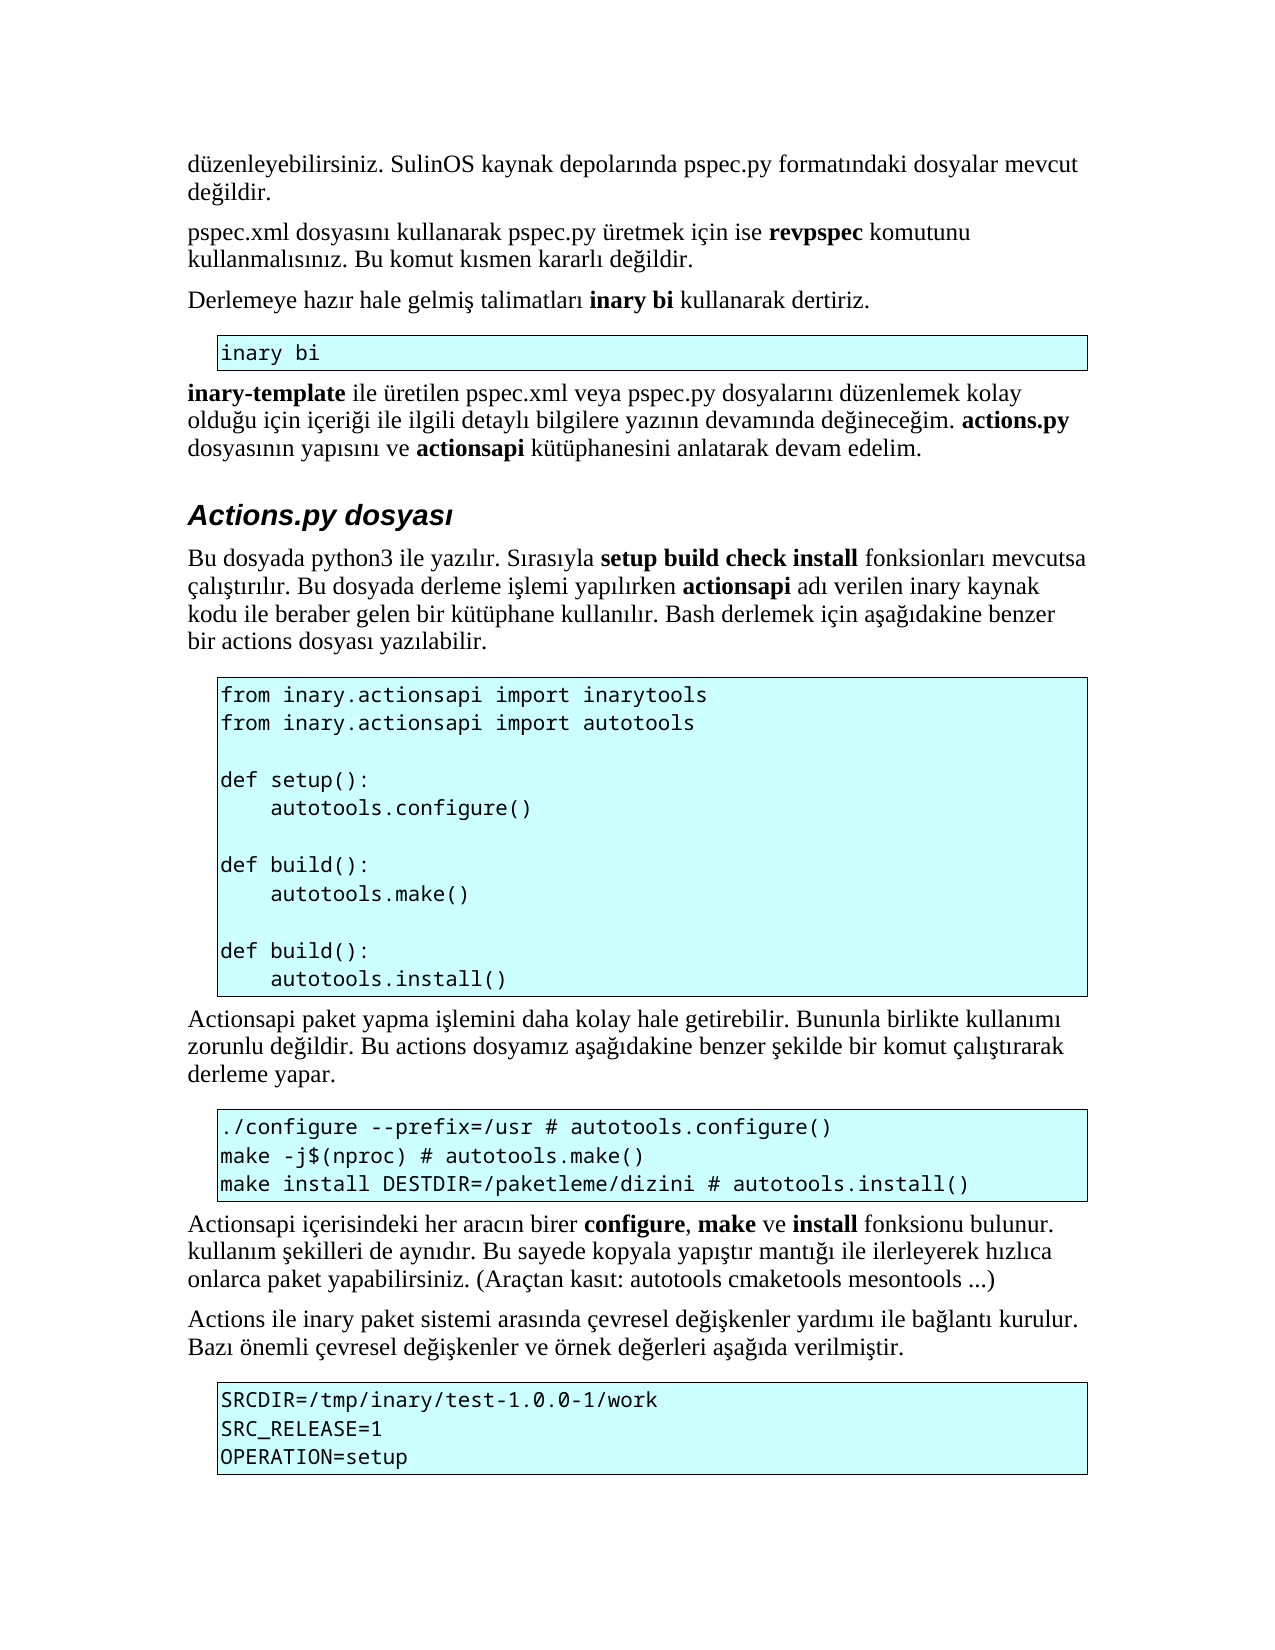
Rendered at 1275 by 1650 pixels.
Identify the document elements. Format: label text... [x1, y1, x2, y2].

text Bu dosyada python3 ile yazılır. Sırasıyla setup build check install fonksionları mevcutsa çalıştırılır. Bu dosyada derleme işlemi yapılırken actionsapi adı verilen inary kaynak kodu ile beraber gelen bir kütüphane kullanılır. Bash derlemek için aşağıdakine benzer bir actions dosyası yazılabilir. [187, 544, 1087, 655]
text from inary.actionsapi import inarytools from inary.actionsapi import autotools def setup(): autotools.configure() def build(): autotools.make() def build(): autotools.install() [218, 678, 1087, 996]
text inary-template ile üretilen pspec.xml veya pspec.py dosyalarını düzenlemek kolay olduğu için içeriği ile ilgili detaylı bilgilere yazının devamında değineceğim. actions.py dosyasının yapısını ve actionsapi kütüphanesini anlatarak devam edelim. [187, 379, 1087, 462]
text Actionsapi paket yapma işlemini daha kolay hale getirebilir. Bununla birlikte kullanımı zorunlu değildir. Bu actions dosyamız aşağıdakine benzer şekilde bir komut çalıştırarak derleme yapar. [187, 1005, 1087, 1088]
text düzenleyebilirsiniz. SulinOS kaynak depolarında pspec.py formatındaki dosyalar mevcut değildir. [187, 150, 1087, 205]
text pspec.xml dosyasını kullanarak pspec.py üretmek için ise revpspec komutunu kullanmalısınız. Bu komut kısmen kararlı değildir. [187, 218, 1087, 273]
text Actions ile inary paket sistemi arasında çevresel değişkenler yardımı ile bağlantı kurulur. Bazı önemli çevresel değişkenler ve örnek değerleri aşağıda verilmiştir. [187, 1305, 1087, 1361]
text ./configure --prefix=/usr # autotools.configure() make -j$(nproc) # autotools.make() make install DESTDIR=/paketleme/dizini # autotools.install() [218, 1110, 1087, 1201]
subtitle Actions.py dosyası [187, 499, 1087, 532]
text inary bi [218, 336, 1087, 370]
text Derlemeye hazır hale gelmiş talimatları inary bi kullanarak dertiriz. [187, 286, 1087, 313]
text SRCDIR=/tmp/inary/test-1.0.0-1/work SRC_RELEASE=1 OPERATION=setup [218, 1383, 1087, 1474]
text Actionsapi içerisindeki her aracın birer configure, make ve install fonksionu bulunur. kullanım şekilleri de aynıdır. Bu sayede kopyala yapıştır mantığı ile ilerleyerek hızlıca onlarca paket yapabilirsiniz. (Araçtan kasıt: autotools cmaketools mesontools ...) [187, 1210, 1087, 1293]
